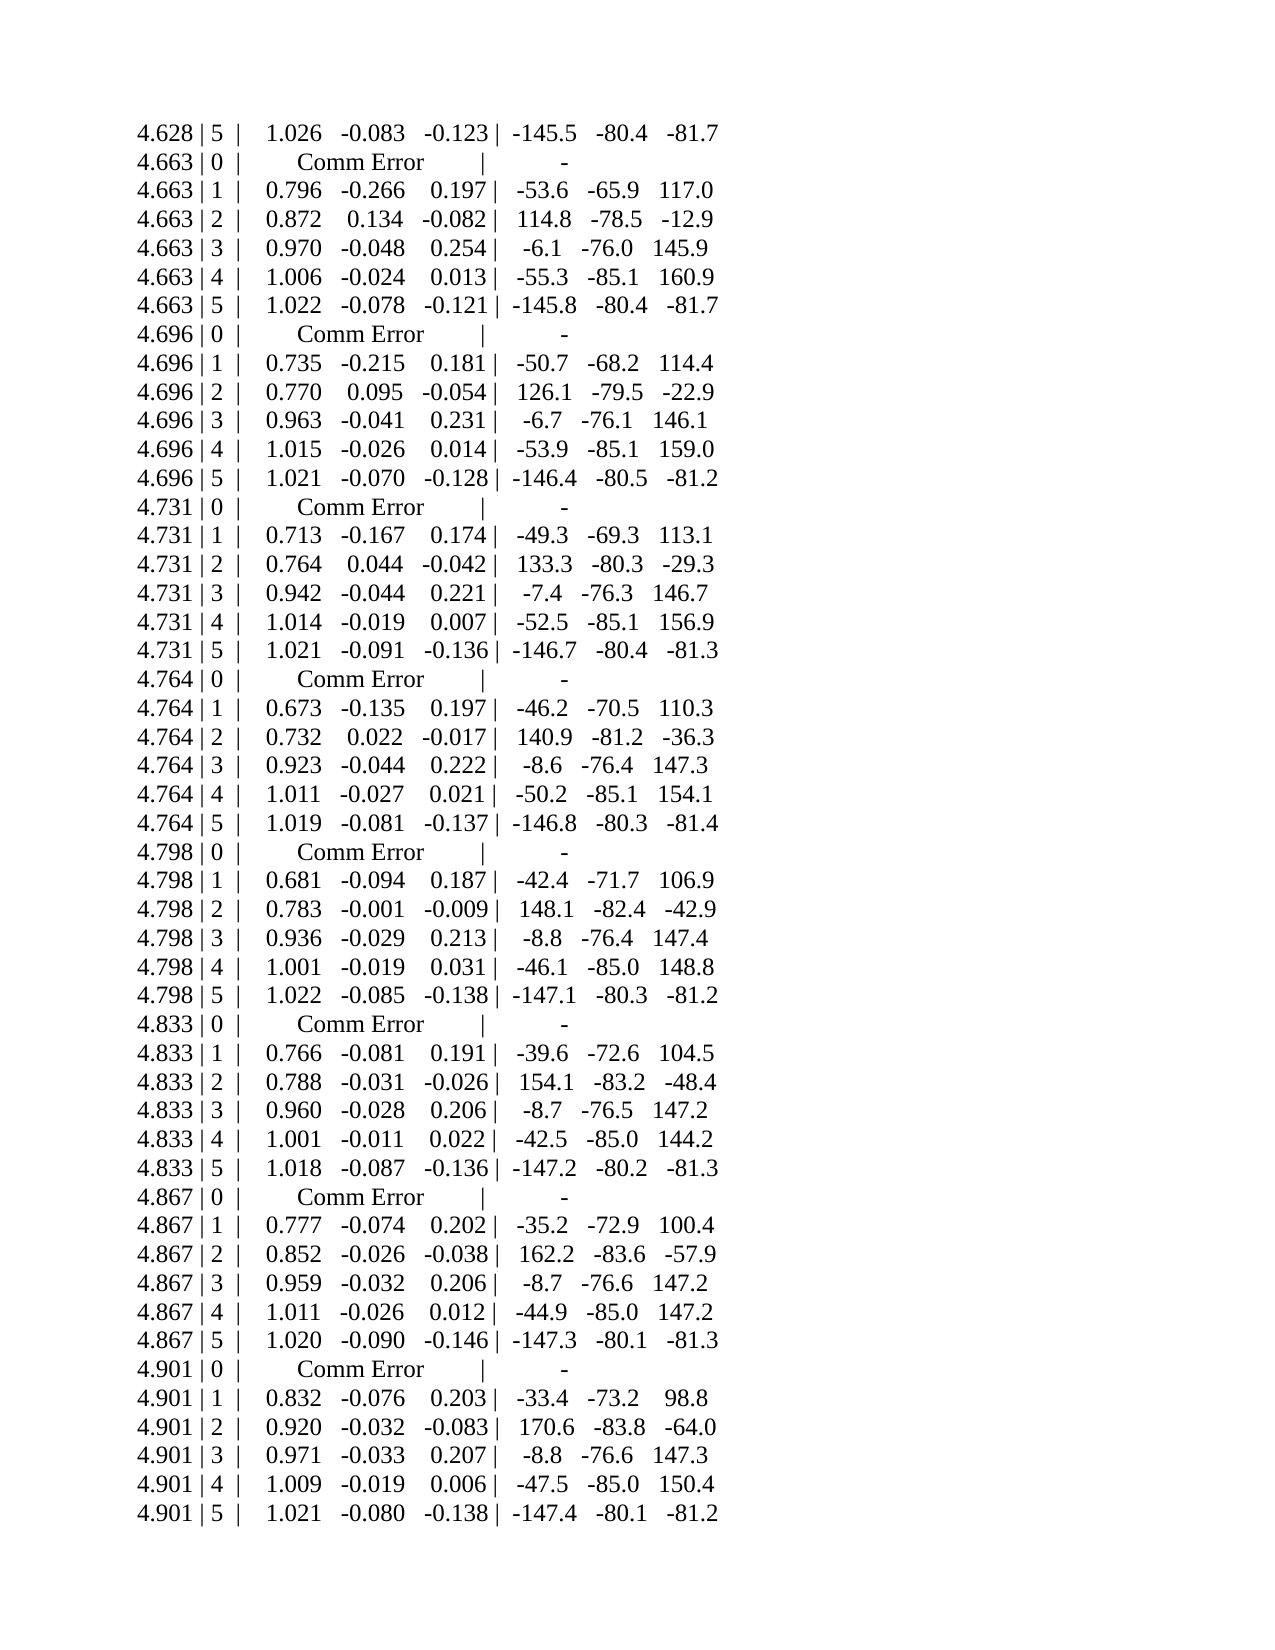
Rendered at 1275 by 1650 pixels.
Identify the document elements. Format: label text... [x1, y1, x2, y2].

text 4.833 | 2 | 0.788 -0.031 -0.026 | 154.1 -83.2 -48.4 [118, 1067, 1157, 1096]
text 4.764 | 1 | 0.673 -0.135 0.197 | -46.2 -70.5 110.3 [118, 693, 1157, 722]
text 4.731 | 1 | 0.713 -0.167 0.174 | -49.3 -69.3 113.1 [118, 521, 1157, 549]
text 4.731 | 2 | 0.764 0.044 -0.042 | 133.3 -80.3 -29.3 [118, 549, 1157, 578]
text 4.696 | 5 | 1.021 -0.070 -0.128 | -146.4 -80.5 -81.2 [118, 463, 1157, 492]
text 4.867 | 5 | 1.020 -0.090 -0.146 | -147.3 -80.1 -81.3 [118, 1326, 1157, 1354]
text 4.798 | 1 | 0.681 -0.094 0.187 | -42.4 -71.7 106.9 [118, 866, 1157, 894]
text 4.833 | 5 | 1.018 -0.087 -0.136 | -147.2 -80.2 -81.3 [118, 1153, 1157, 1182]
text 4.731 | 3 | 0.942 -0.044 0.221 | -7.4 -76.3 146.7 [118, 578, 1157, 607]
text 4.833 | 0 | Comm Error | - [118, 1009, 1157, 1038]
text 4.764 | 3 | 0.923 -0.044 0.222 | -8.6 -76.4 147.3 [118, 751, 1157, 779]
text 4.867 | 3 | 0.959 -0.032 0.206 | -8.7 -76.6 147.2 [118, 1268, 1157, 1297]
text 4.696 | 3 | 0.963 -0.041 0.231 | -6.7 -76.1 146.1 [118, 406, 1157, 434]
text 4.867 | 1 | 0.777 -0.074 0.202 | -35.2 -72.9 100.4 [118, 1211, 1157, 1239]
text 4.663 | 1 | 0.796 -0.266 0.197 | -53.6 -65.9 117.0 [118, 176, 1157, 204]
text 4.628 | 5 | 1.026 -0.083 -0.123 | -145.5 -80.4 -81.7 [118, 118, 1157, 147]
text 4.696 | 4 | 1.015 -0.026 0.014 | -53.9 -85.1 159.0 [118, 434, 1157, 463]
text 4.764 | 4 | 1.011 -0.027 0.021 | -50.2 -85.1 154.1 [118, 779, 1157, 808]
text 4.833 | 3 | 0.960 -0.028 0.206 | -8.7 -76.5 147.2 [118, 1096, 1157, 1124]
text 4.663 | 4 | 1.006 -0.024 0.013 | -55.3 -85.1 160.9 [118, 262, 1157, 291]
text 4.731 | 4 | 1.014 -0.019 0.007 | -52.5 -85.1 156.9 [118, 607, 1157, 636]
text 4.798 | 0 | Comm Error | - [118, 837, 1157, 866]
text 4.901 | 4 | 1.009 -0.019 0.006 | -47.5 -85.0 150.4 [118, 1469, 1157, 1498]
text 4.901 | 3 | 0.971 -0.033 0.207 | -8.8 -76.6 147.3 [118, 1441, 1157, 1469]
text 4.798 | 4 | 1.001 -0.019 0.031 | -46.1 -85.0 148.8 [118, 952, 1157, 981]
text 4.663 | 5 | 1.022 -0.078 -0.121 | -145.8 -80.4 -81.7 [118, 291, 1157, 319]
text 4.663 | 0 | Comm Error | - [118, 147, 1157, 176]
text 4.731 | 5 | 1.021 -0.091 -0.136 | -146.7 -80.4 -81.3 [118, 636, 1157, 664]
text 4.731 | 0 | Comm Error | - [118, 492, 1157, 521]
text 4.867 | 4 | 1.011 -0.026 0.012 | -44.9 -85.0 147.2 [118, 1297, 1157, 1326]
text 4.901 | 0 | Comm Error | - [118, 1354, 1157, 1383]
text 4.764 | 0 | Comm Error | - [118, 664, 1157, 693]
text 4.901 | 1 | 0.832 -0.076 0.203 | -33.4 -73.2 98.8 [118, 1383, 1157, 1412]
text 4.798 | 2 | 0.783 -0.001 -0.009 | 148.1 -82.4 -42.9 [118, 894, 1157, 923]
text 4.696 | 2 | 0.770 0.095 -0.054 | 126.1 -79.5 -22.9 [118, 377, 1157, 406]
text 4.696 | 1 | 0.735 -0.215 0.181 | -50.7 -68.2 114.4 [118, 348, 1157, 377]
text 4.798 | 3 | 0.936 -0.029 0.213 | -8.8 -76.4 147.4 [118, 923, 1157, 952]
text 4.867 | 0 | Comm Error | - [118, 1182, 1157, 1211]
text 4.901 | 2 | 0.920 -0.032 -0.083 | 170.6 -83.8 -64.0 [118, 1412, 1157, 1441]
text 4.798 | 5 | 1.022 -0.085 -0.138 | -147.1 -80.3 -81.2 [118, 981, 1157, 1009]
text 4.867 | 2 | 0.852 -0.026 -0.038 | 162.2 -83.6 -57.9 [118, 1239, 1157, 1268]
text 4.663 | 2 | 0.872 0.134 -0.082 | 114.8 -78.5 -12.9 [118, 204, 1157, 233]
text 4.696 | 0 | Comm Error | - [118, 319, 1157, 348]
text 4.764 | 5 | 1.019 -0.081 -0.137 | -146.8 -80.3 -81.4 [118, 808, 1157, 837]
text 4.764 | 2 | 0.732 0.022 -0.017 | 140.9 -81.2 -36.3 [118, 722, 1157, 751]
text 4.901 | 5 | 1.021 -0.080 -0.138 | -147.4 -80.1 -81.2 [118, 1498, 1157, 1527]
text 4.833 | 4 | 1.001 -0.011 0.022 | -42.5 -85.0 144.2 [118, 1124, 1157, 1153]
text 4.663 | 3 | 0.970 -0.048 0.254 | -6.1 -76.0 145.9 [118, 233, 1157, 262]
text 4.833 | 1 | 0.766 -0.081 0.191 | -39.6 -72.6 104.5 [118, 1038, 1157, 1067]
